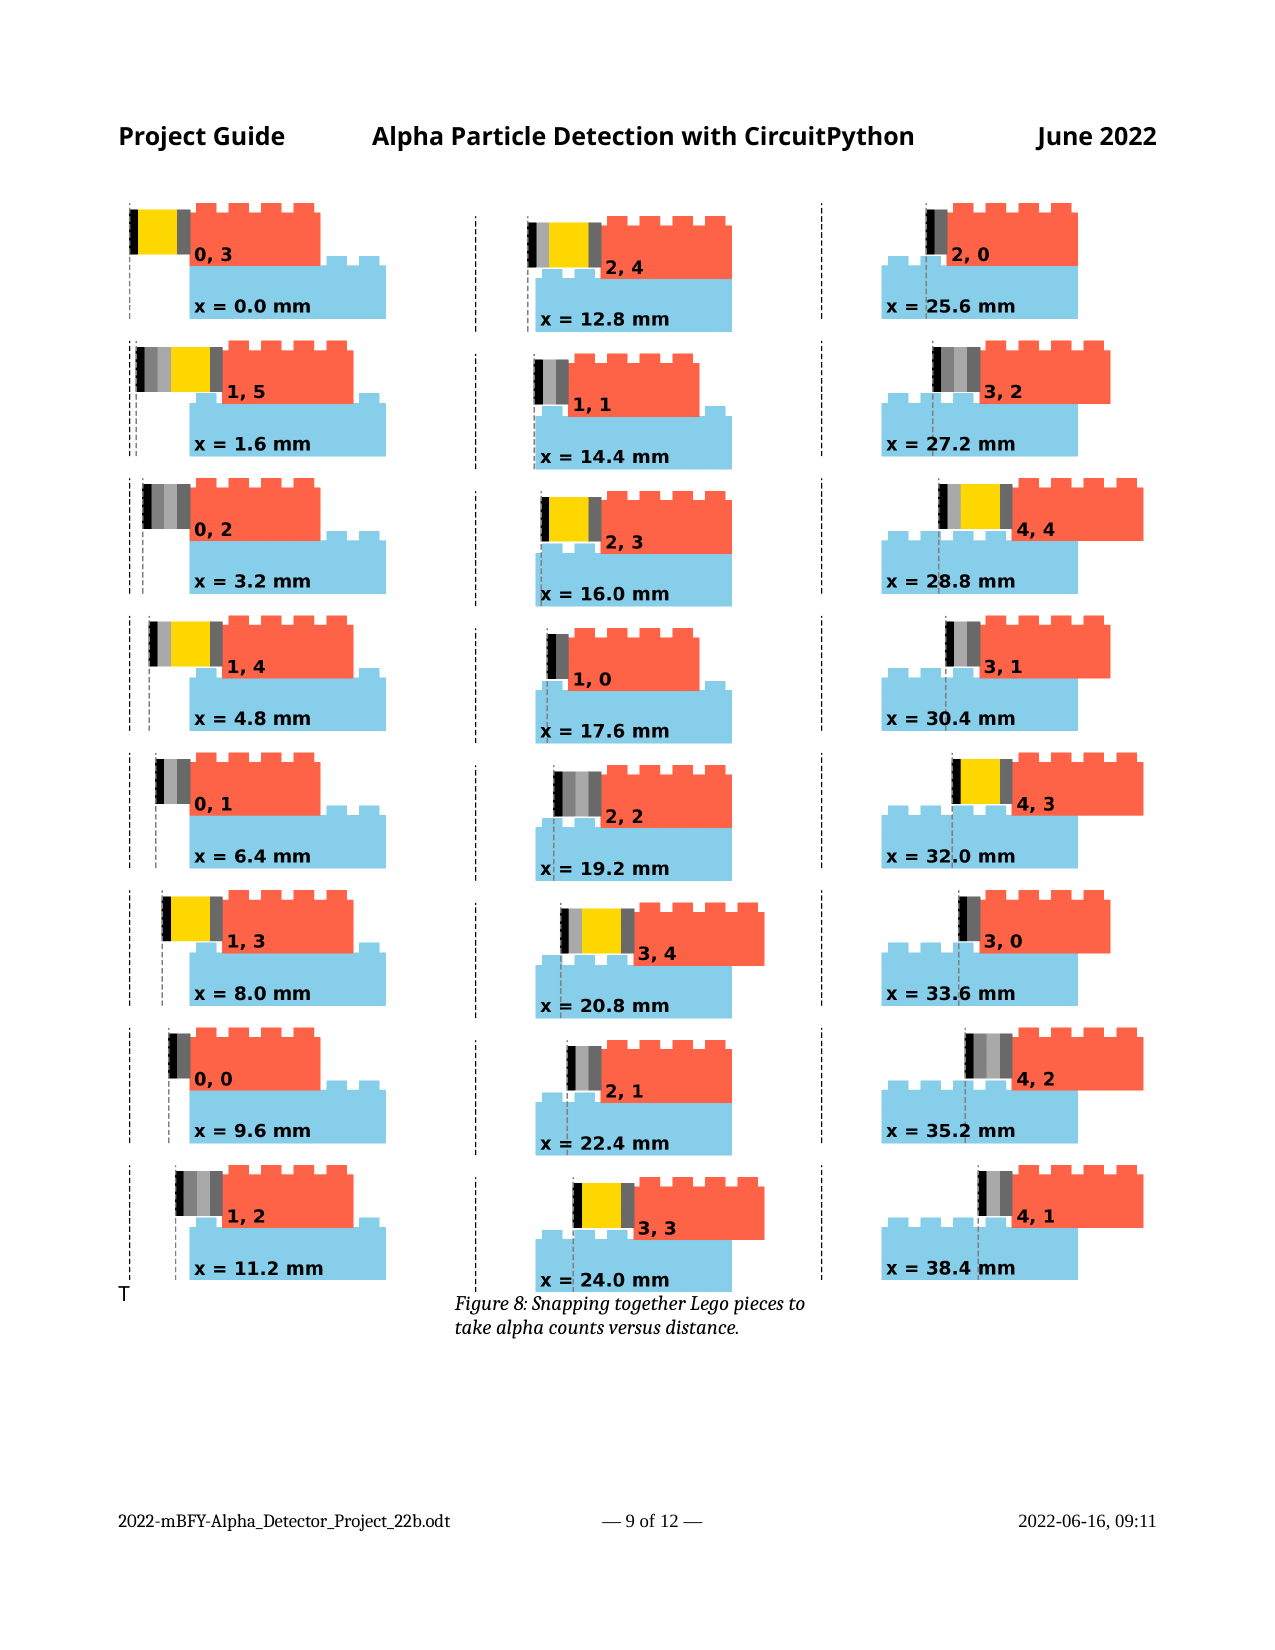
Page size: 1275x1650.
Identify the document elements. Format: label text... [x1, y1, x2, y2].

table_header T [118, 1280, 464, 1368]
table_header [811, 1280, 1157, 1368]
picture [108, 181, 1167, 1292]
table_header [455, 182, 800, 194]
table_header [455, 1292, 821, 1368]
